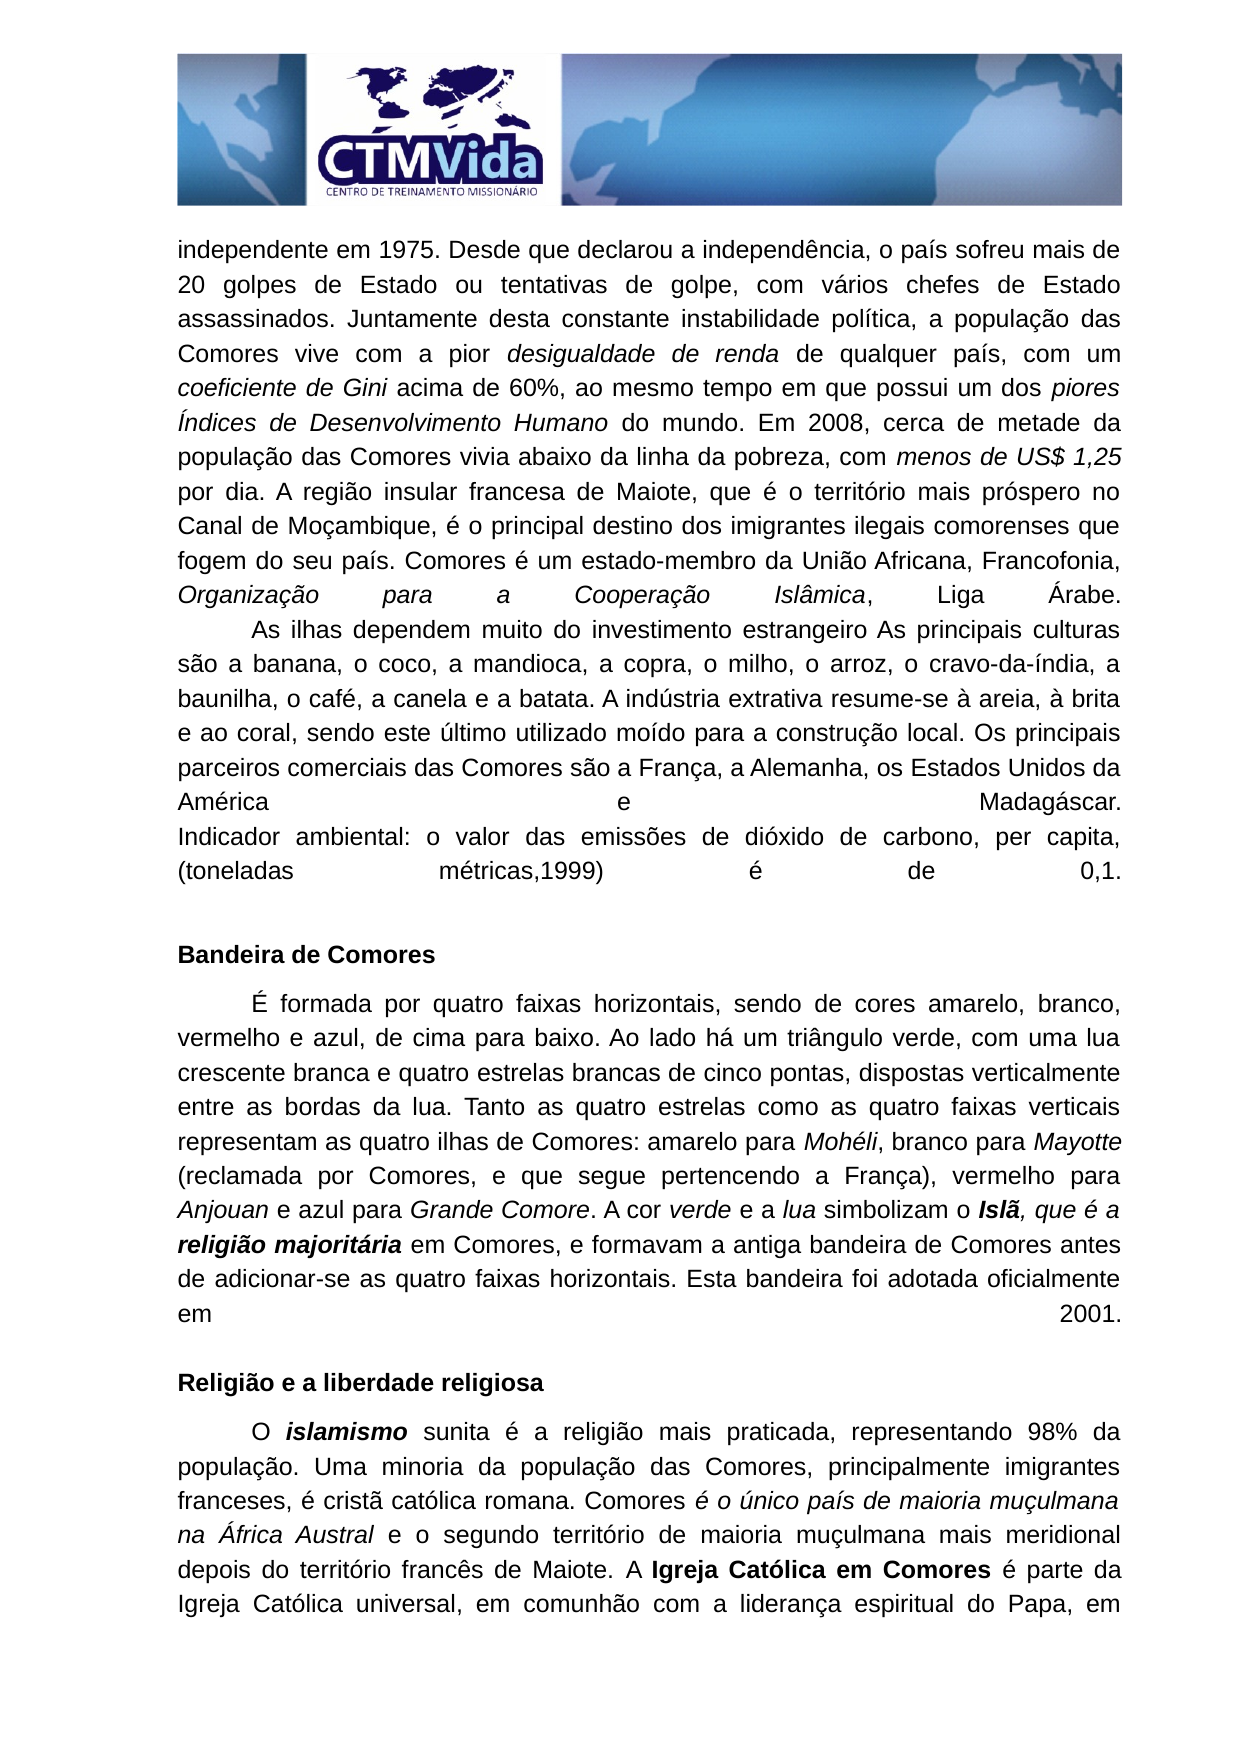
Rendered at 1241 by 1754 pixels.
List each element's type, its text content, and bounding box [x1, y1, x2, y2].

picture [177, 53, 1123, 206]
text Bandeira de Comores [177, 939, 1122, 968]
text É formada por quatro faixas horizontais, sendo de cores amarelo, branco, vermelho e azul, de cima para baixo. Ao lado há um triângulo verde, com uma lua crescente branca e quatro estrelas brancas de cinco pontas, dispostas verticalmente entre as bordas da lua. Tanto as quatro estrelas como as quatro faixas verticais representam as quatro ilhas de Comores: amarelo para Mohéli, branco para Mayotte (reclamada por Comores, e que segue pertencendo a França), vermelho para Anjouan e azul para Grande Comore. A cor verde e a lua simbolizam o Islã, que é a religião majoritária em Comores, e formavam a antiga bandeira de Comores antes de adicionar-se as quatro faixas horizontais. Esta bandeira foi adotada oficialmente em 2001. Religião e a liberdade religiosa [177, 989, 1122, 1397]
text independente em 1975. Desde que declarou a independência, o país sofreu mais de 20 golpes de Estado ou tentativas de golpe, com vários chefes de Estado assassinados. Juntamente desta constante instabilidade política, a população das Comores vive com a pior desigualdade de renda de qualquer país, com um coeficiente de Gini acima de 60%, ao mesmo tempo em que possui um dos piores Índices de Desenvolvimento Humano do mundo. Em 2008, cerca de metade da população das Comores vivia abaixo da linha da pobreza, com menos de US$ 1,25 por dia. A região insular francesa de Maiote, que é o território mais próspero no Canal de Moçambique, é o principal destino dos imigrantes ilegais comorenses que fogem do seu país. Comores é um estado-membro da União Africana, Francofonia, Organização para a Cooperação Islâmica, Liga Árabe. As ilhas dependem muito do investimento estrangeiro As principais culturas são a banana, o coco, a mandioca, a copra, o milho, o arroz, o cravo-da-índia, a baunilha, o café, a canela e a batata. A indústria extrativa resume-se à areia, à brita e ao coral, sendo este último utilizado moído para a construção local. Os principais parceiros comerciais das Comores são a França, a Alemanha, os Estados Unidos da América e Madagáscar. Indicador ambiental: o valor das emissões de dióxido de carbono, per capita, (toneladas métricas,1999) é de 0,1. [177, 235, 1122, 919]
text O islamismo sunita é a religião mais praticada, representando 98% da população. Uma minoria da população das Comores, principalmente imigrantes franceses, é cristã católica romana. Comores é o único país de maioria muçulmana na África Austral e o segundo território de maioria muçulmana mais meridional depois do território francês de Maiote. A Igreja Católica em Comores é parte da Igreja Católica universal, em comunhão com a liderança espiritual do Papa, em [177, 1417, 1122, 1618]
